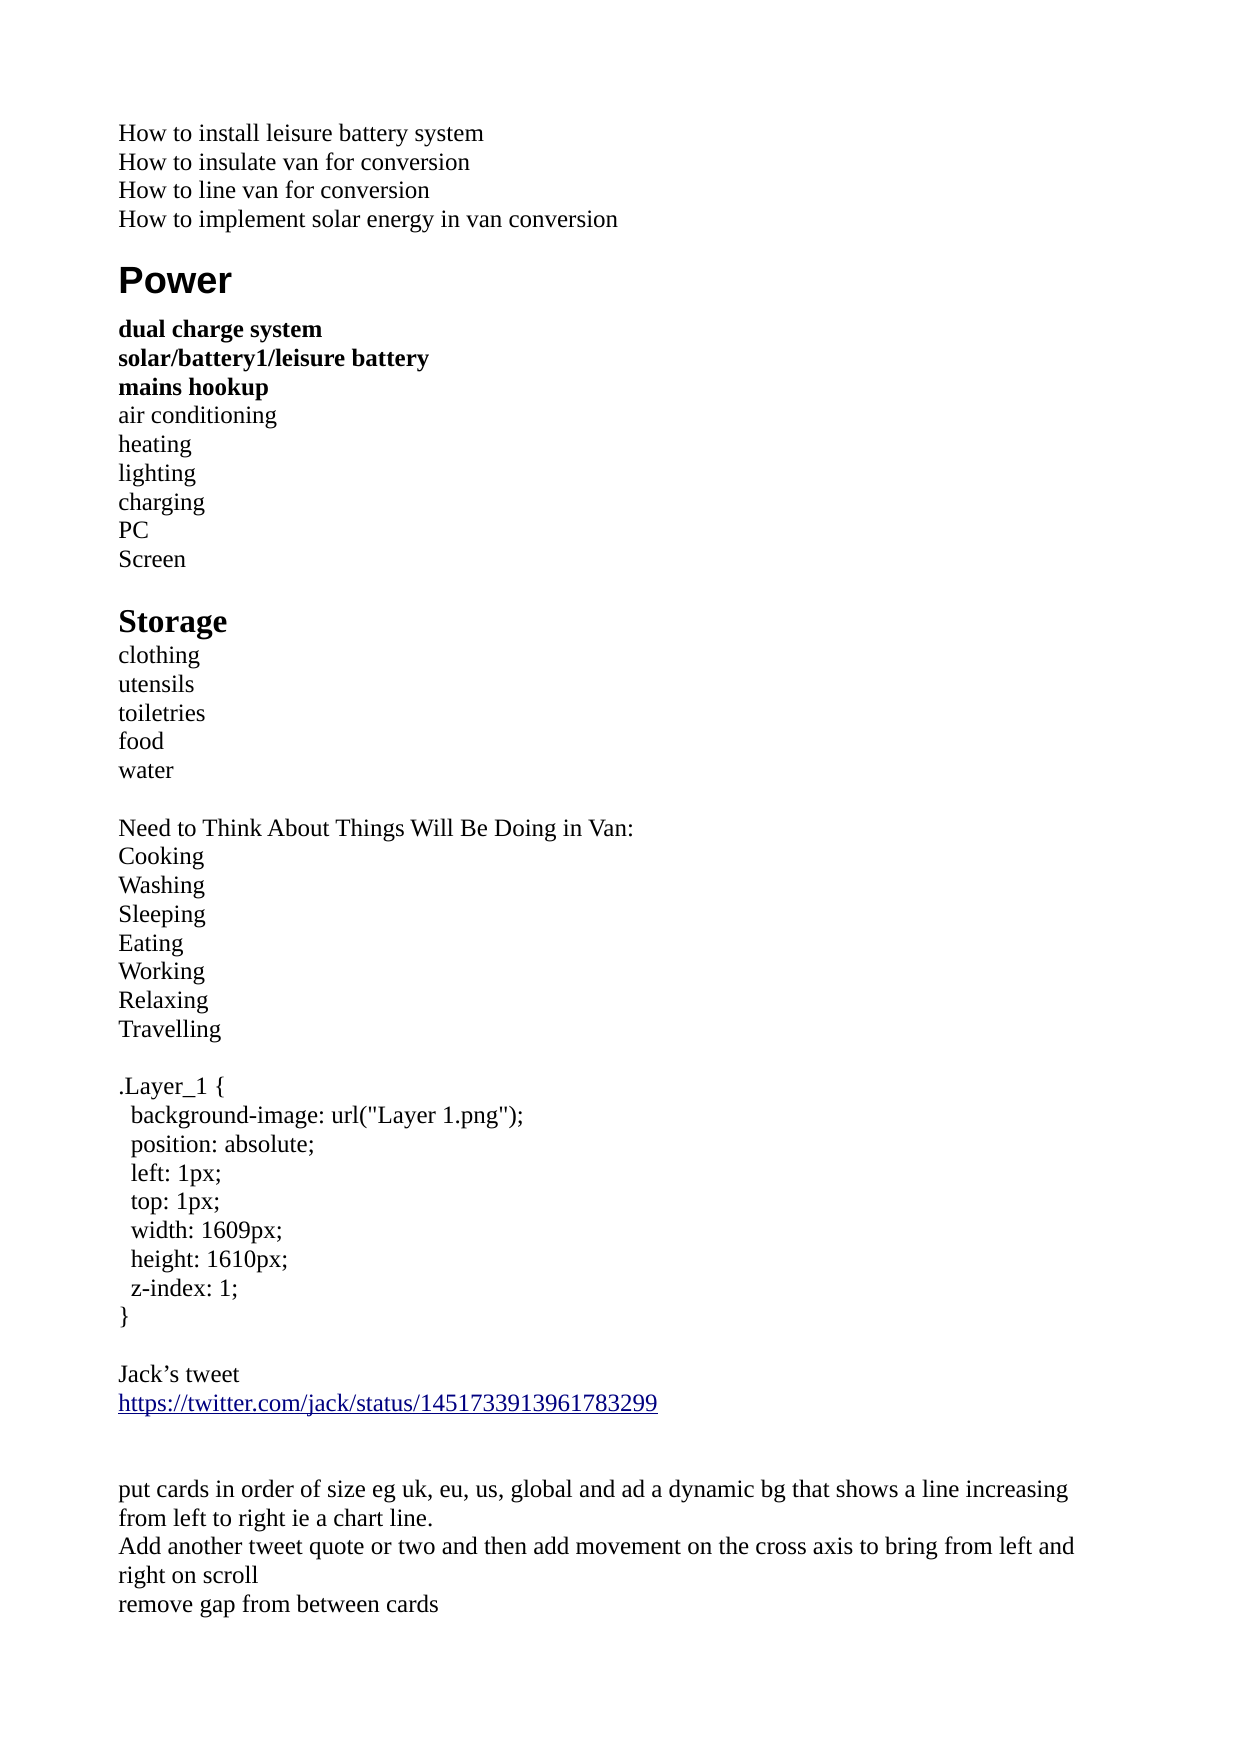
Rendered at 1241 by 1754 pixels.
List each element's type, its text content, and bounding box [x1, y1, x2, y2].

text Relaxing [118, 985, 1122, 1014]
text food [118, 726, 1122, 755]
text https://twitter.com/jack/status/1451733913961783299 [118, 1388, 1122, 1416]
text Sleeping [118, 899, 1122, 928]
text air conditioning [118, 401, 1122, 429]
text PC [118, 516, 1122, 544]
text .Layer_1 { background-image: url("Layer 1.png"); position: absolute; left: 1px; top: 1px; width: 1609px; height: 1610px; z-index: 1; } Jack’s tweet [118, 1071, 1122, 1388]
text How to install leisure battery system [118, 118, 1122, 147]
text Screen [118, 544, 1122, 573]
text How to implement solar energy in van conversion [118, 204, 1122, 233]
subtitle Power [118, 258, 1122, 302]
text dual charge system [118, 314, 1122, 343]
text Add another tweet quote or two and then add movement on the cross axis to bring from left and right on scroll [118, 1531, 1122, 1589]
text Working [118, 956, 1122, 985]
text lighting [118, 458, 1122, 487]
text water [118, 755, 1122, 784]
text toiletries [118, 698, 1122, 726]
text utensils [118, 669, 1122, 698]
text Need to Think About Things Will Be Doing in Van: [118, 813, 1122, 841]
text clothing [118, 640, 1122, 669]
text remove gap from between cards [118, 1589, 1122, 1618]
text solar/battery1/leisure battery [118, 343, 1122, 372]
text charging [118, 487, 1122, 516]
text Cooking [118, 841, 1122, 870]
text mains hookup [118, 372, 1122, 401]
text Washing [118, 870, 1122, 899]
text Storage [118, 602, 1122, 640]
text heating [118, 429, 1122, 458]
text How to line van for conversion [118, 176, 1122, 204]
text Travelling [118, 1014, 1122, 1043]
text Eating [118, 928, 1122, 956]
text put cards in order of size eg uk, eu, us, global and ad a dynamic bg that shows a line increasing from left to right ie a chart line. [118, 1474, 1122, 1531]
text How to insulate van for conversion [118, 147, 1122, 176]
